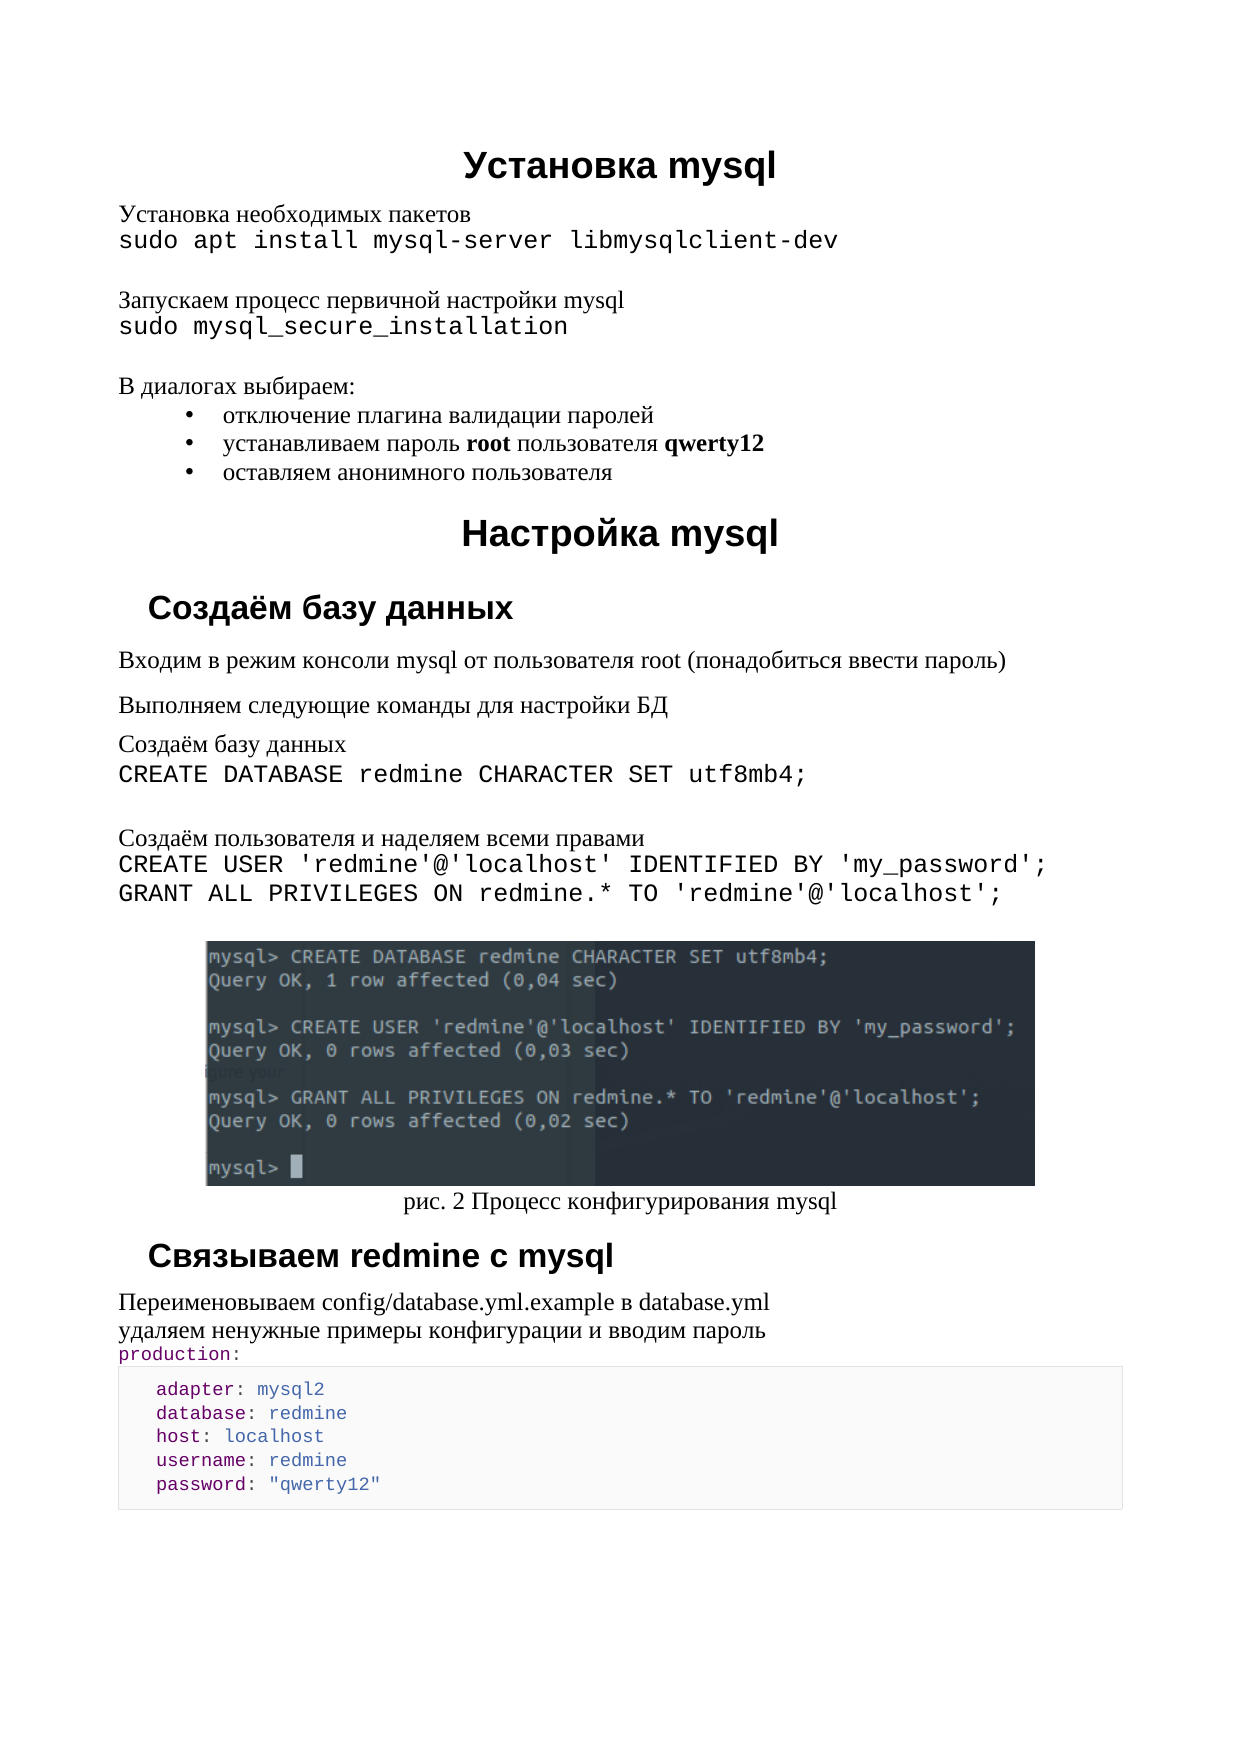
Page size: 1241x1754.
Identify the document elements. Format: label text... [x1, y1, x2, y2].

text database: redmine [119, 1389, 1122, 1413]
subtitle Связываем redmine с mysql [148, 1236, 1122, 1274]
list устанавливаем пароль root пользователя qwerty12 [185, 428, 1122, 457]
subtitle Создаём базу данных [148, 588, 1122, 627]
subtitle Установка mysql [118, 143, 1122, 187]
text CREATE USER 'redmine'@'localhost' IDENTIFIED BY 'my_password'; [118, 852, 1122, 880]
subtitle Создаём базу данных [118, 729, 1122, 758]
text production: [118, 1344, 1122, 1366]
list оставляем анонимного пользователя [185, 457, 1122, 486]
subtitle Настройка mysql [118, 511, 1122, 554]
text username: redmine [119, 1436, 1122, 1460]
text password: "qwerty12" [119, 1460, 1122, 1509]
text GRANT ALL PRIVILEGES ON redmine.* TO 'redmine'@'localhost'; [118, 880, 1122, 909]
text adapter: mysql2 [119, 1367, 1122, 1389]
text Создаём пользователя и наделяем всеми правами [118, 823, 1122, 852]
text CREATE DATABASE redmine CHARACTER SET utf8mb4; [118, 762, 1122, 790]
text В диалогах выбираем: [118, 371, 1122, 400]
text Установка необходимых пакетов [118, 199, 1122, 228]
text рис. 2 Процесс конфигурирования mysql [118, 942, 1122, 1215]
text Запускаем процесс первичной настройки mysql [118, 285, 1122, 314]
text Выполняем следующие команды для настройки БД [118, 690, 1122, 719]
text Переименовываем config/database.yml.example в database.yml [118, 1287, 1122, 1316]
picture [205, 941, 1035, 1186]
text host: localhost [119, 1413, 1122, 1436]
list отключение плагина валидации паролей [185, 400, 1122, 428]
text sudo apt install mysql-server libmysqlclient-dev [118, 228, 1122, 256]
text Входим в режим консоли mysql от пользователя root (понадобиться ввести пароль) [118, 645, 1122, 674]
text удаляем ненужные примеры конфигурации и вводим пароль [118, 1316, 1122, 1344]
text sudo mysql_secure_installation [118, 314, 1122, 342]
